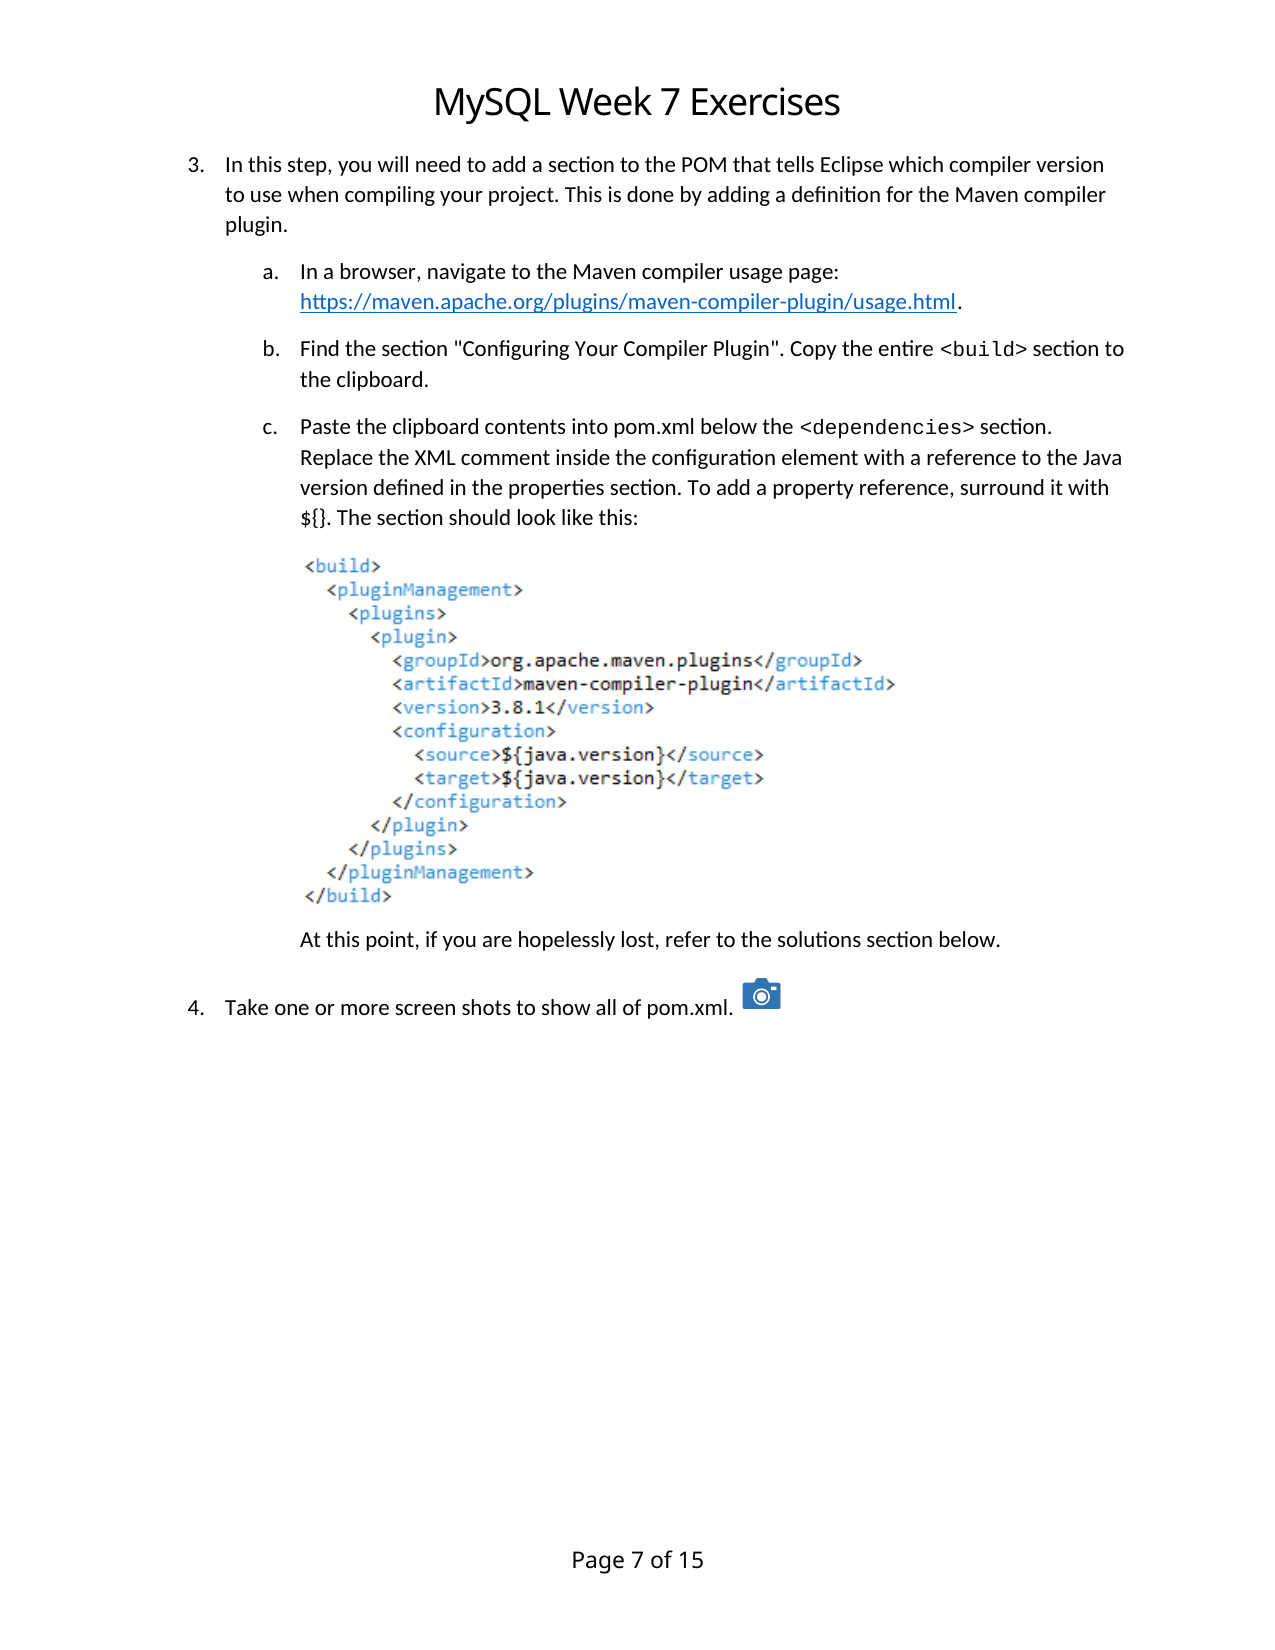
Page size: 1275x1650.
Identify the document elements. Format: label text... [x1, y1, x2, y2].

list Paste the clipboard contents into pom.xml below the <dependencies> section. Replace the XML comment inside the configuration element with a reference to the Java version defined in the properties section. To add a property reference, surround it with ${}. The section should look like this: [262, 412, 1125, 531]
list Find the section "Configuring Your Compiler Plugin". Copy the entire <build> section to the clipboard. [262, 334, 1125, 393]
list In this step, you will need to add a section to the POM that tells Eclipse which compiler version to use when compiling your project. This is done by adding a definition for the Maven compiler plugin. [187, 150, 1125, 238]
picture [300, 550, 913, 907]
list Take one or more screen shots to show all of pom.xml. [187, 972, 1125, 1021]
picture [739, 972, 784, 1016]
text At this point, if you are hopelessly lost, refer to the solutions section below. [300, 925, 1125, 953]
list In a browser, navigate to the Maven compiler usage page: https://maven.apache.org/plugins/maven-compiler-plugin/usage.html. [262, 257, 1125, 316]
